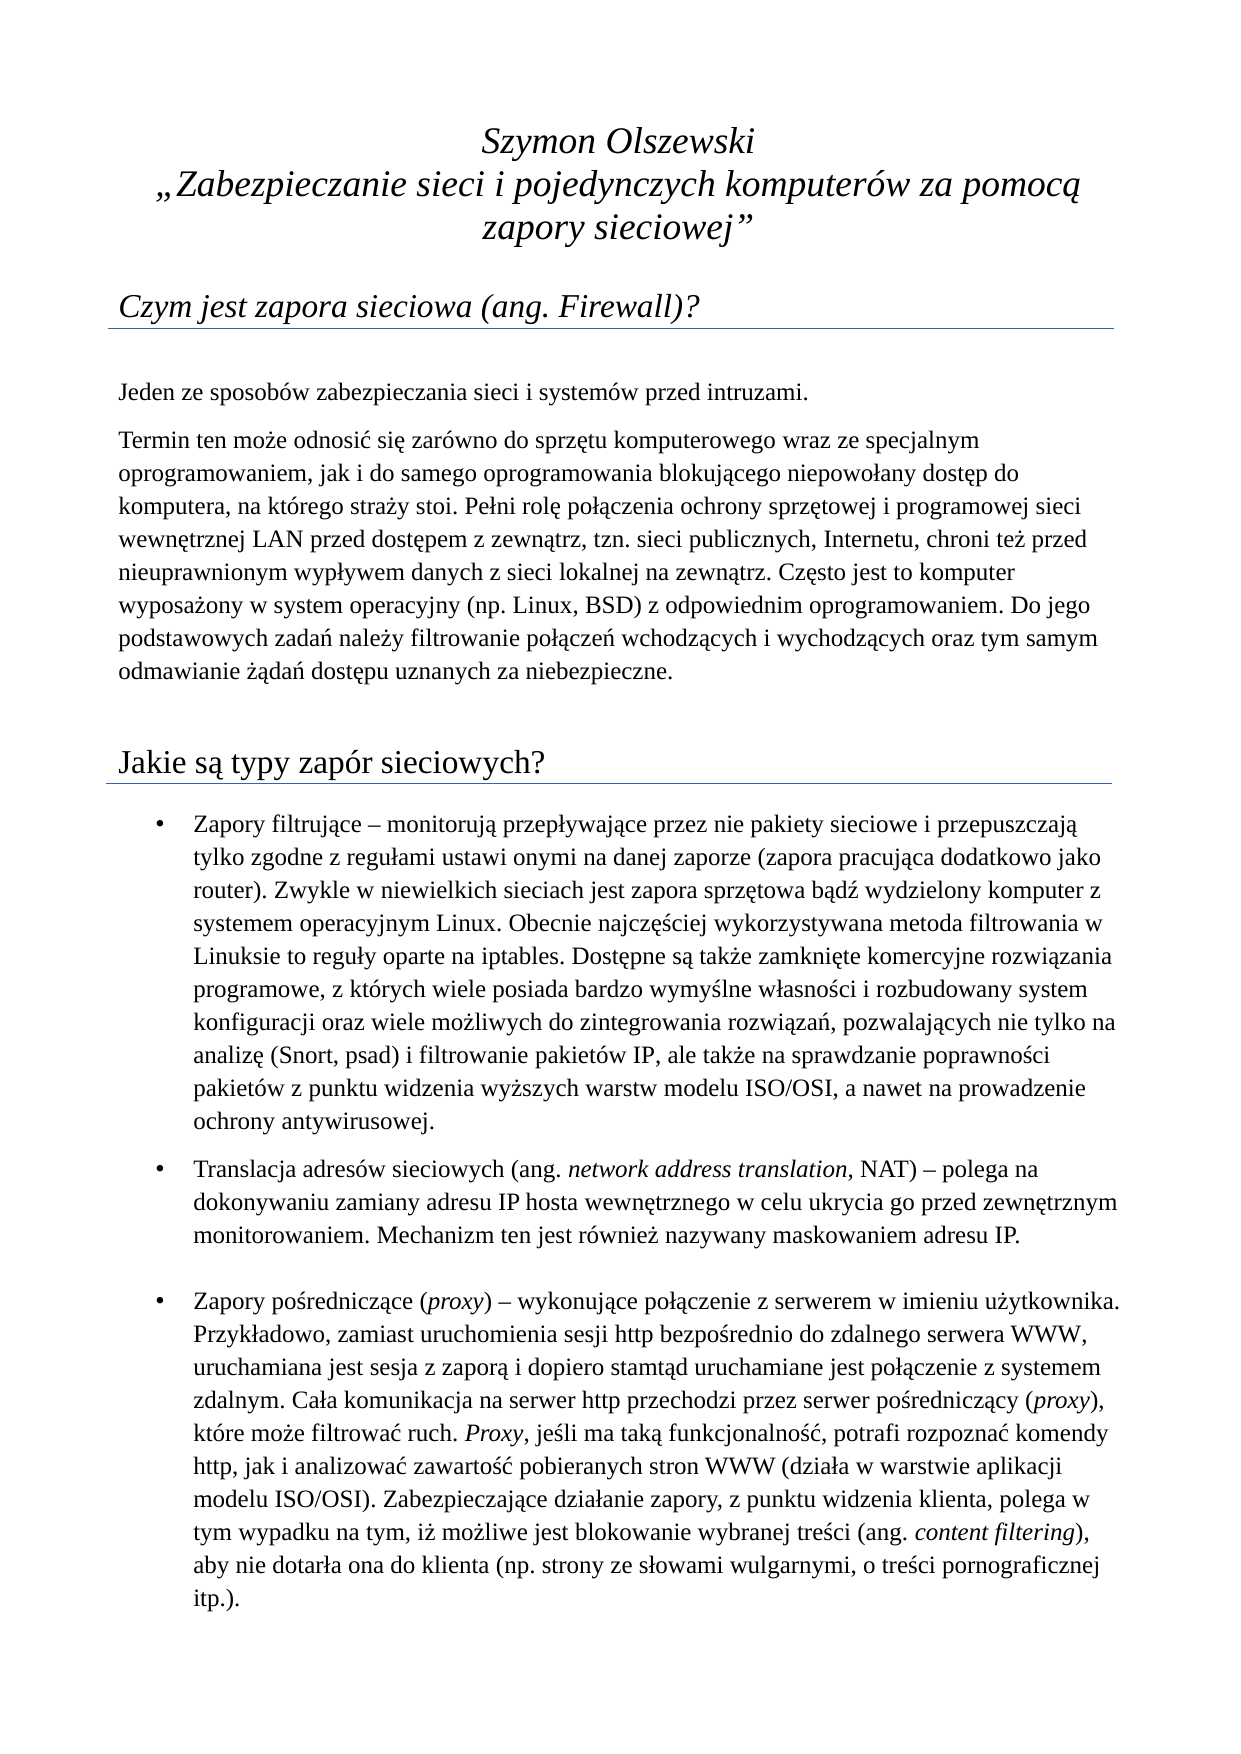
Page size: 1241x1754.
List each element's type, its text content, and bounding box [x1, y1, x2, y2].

text Szymon Olszewski „Zabezpieczanie sieci i pojedynczych komputerów za pomocą zapory sieciowej” [118, 118, 1122, 247]
text Jakie są typy zapór sieciowych? [118, 704, 1122, 781]
list Zapory pośredniczące (proxy) – wykonujące połączenie z serwerem w imieniu użytkownika. Przykładowo, zamiast uruchomienia sesji http bezpośrednio do zdalnego serwera WWW, uruchamiana jest sesja z zaporą i dopiero stamtąd uruchamiane jest połączenie z systemem zdalnym. Cała komunikacja na serwer http przechodzi przez serwer pośredniczący (proxy), które może filtrować ruch. Proxy, jeśli ma taką funkcjonalność, potrafi rozpoznać komendy http, jak i analizować zawartość pobieranych stron WWW (działa w warstwie aplikacji modelu ISO/OSI). Zabezpieczające działanie zapory, z punktu widzenia klienta, polega w tym wypadku na tym, iż możliwe jest blokowanie wybranej treści (ang. content filtering), aby nie dotarła ona do klienta (np. strony ze słowami wulgarnymi, o treści pornograficznej itp.). [156, 1286, 1122, 1612]
text Termin ten może odnosić się zarówno do sprzętu komputerowego wraz ze specjalnym oprogramowaniem, jak i do samego oprogramowania blokującego niepowołany dostęp do komputera, na którego straży stoi. Pełni rolę połączenia ochrony sprzętowej i programowej sieci wewnętrznej LAN przed dostępem z zewnątrz, tzn. sieci publicznych, Internetu, chroni też przed nieuprawnionym wypływem danych z sieci lokalnej na zewnątrz. Często jest to komputer wyposażony w system operacyjny (np. Linux, BSD) z odpowiednim oprogramowaniem. Do jego podstawowych zadań należy filtrowanie połączeń wchodzących i wychodzących oraz tym samym odmawianie żądań dostępu uznanych za niebezpieczne. [118, 425, 1122, 685]
list Translacja adresów sieciowych (ang. network address translation, NAT) – polega na dokonywaniu zamiany adresu IP hosta wewnętrznego w celu ukrycia go przed zewnętrznym monitorowaniem. Mechanizm ten jest również nazywany maskowaniem adresu IP. [156, 1154, 1122, 1249]
list Zapory filtrujące – monitorują przepływające przez nie pakiety sieciowe i przepuszczają tylko zgodne z regułami ustawi onymi na danej zaporze (zapora pracująca dodatkowo jako router). Zwykle w niewielkich sieciach jest zapora sprzętowa bądź wydzielony komputer z systemem operacyjnym Linux. Obecnie najczęściej wykorzystywana metoda filtrowania w Linuksie to reguły oparte na iptables. Dostępne są także zamknięte komercyjne rozwiązania programowe, z których wiele posiada bardzo wymyślne własności i rozbudowany system konfiguracji oraz wiele możliwych do zintegrowania rozwiązań, pozwalających nie tylko na analizę (Snort, psad) i filtrowanie pakietów IP, ale także na sprawdzanie poprawności pakietów z punktu widzenia wyższych warstw modelu ISO/OSI, a nawet na prowadzenie ochrony antywirusowej. [156, 809, 1122, 1135]
text Jeden ze sposobów zabezpieczania sieci i systemów przed intruzami. [118, 344, 1122, 406]
text Czym jest zapora sieciowa (ang. Firewall)? [118, 286, 1122, 324]
